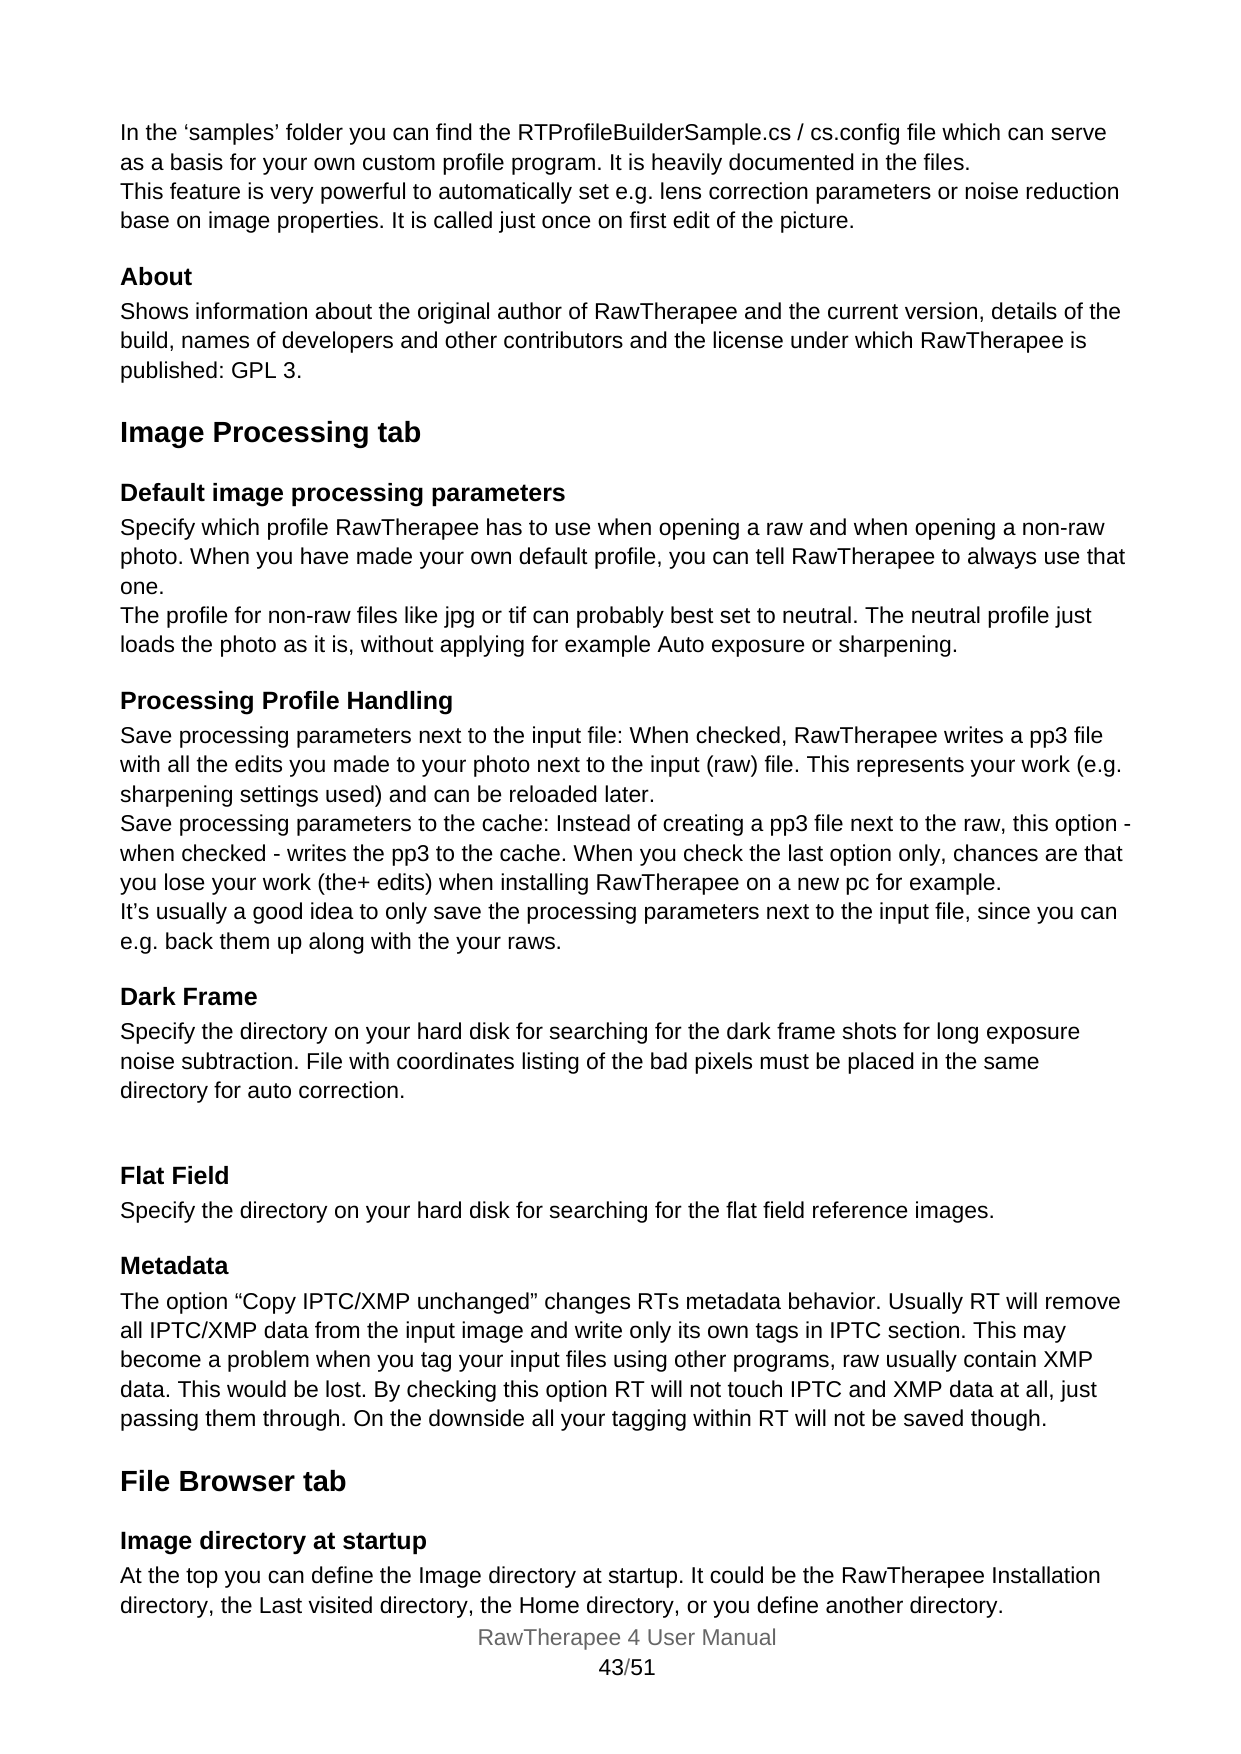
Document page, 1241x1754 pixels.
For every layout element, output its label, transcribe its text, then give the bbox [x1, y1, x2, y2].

text Save processing parameters next to the input file: When checked, RawTherapee writes a pp3 file with all the edits you made to your photo next to the input (raw) file. This represents your work (e.g. sharpening settings used) and can be reloaded later. [120, 723, 1134, 807]
text Specify which profile RawTherapee has to use when opening a raw and when opening a non-raw photo. When you have made your own default profile, you can tell RawTherapee to always use that one. [120, 515, 1134, 599]
text At the top you can define the Image directory at startup. It could be the RawTherapee Installation directory, the Last visited directory, the Home directory, or you define another directory. [120, 1563, 1134, 1618]
subtitle Dark Frame [120, 983, 1134, 1011]
subtitle Default image processing parameters [120, 478, 1134, 506]
subtitle Metadata [120, 1252, 1134, 1280]
subtitle About [120, 262, 1134, 290]
subtitle Image Processing tab [120, 416, 1134, 449]
subtitle Processing Profile Handling [120, 687, 1134, 714]
text Save processing parameters to the cache: Instead of creating a pp3 file next to the raw, this option - when checked - writes the pp3 to the cache. When you check the last option only, chances are that you lose your work (the+ edits) when installing RawTherapee on a new pc for example. [120, 811, 1134, 895]
text This feature is very powerful to automatically set e.g. lens correction parameters or noise reduction base on image properties. It is called just once on first edit of the picture. [120, 179, 1134, 234]
text The profile for non-raw files like jpg or tif can probably best set to neutral. The neutral profile just loads the photo as it is, without applying for example Auto exposure or sharpening. [120, 603, 1134, 658]
text It’s usually a good idea to only save the processing parameters next to the input file, since you can e.g. back them up along with the your raws. [120, 899, 1134, 954]
subtitle Flat Field [120, 1162, 1134, 1189]
text Specify the directory on your hard disk for searching for the flat field reference images. [120, 1198, 1134, 1223]
text In the ‘samples’ folder you can find the RTProfileBuilderSample.cs / cs.config file which can serve as a basis for your own custom profile program. It is heavily documented in the files. [120, 120, 1134, 175]
text Specify the directory on your hard disk for searching for the dark frame shots for long exposure noise subtraction. File with coordinates listing of the bad pixels must be placed in the same directory for auto correction. [120, 1019, 1134, 1103]
subtitle Image directory at startup [120, 1527, 1134, 1555]
subtitle File Browser tab [120, 1464, 1134, 1497]
text The option “Copy IPTC/XMP unchanged” changes RTs metadata behavior. Usually RT will remove all IPTC/XMP data from the input image and write only its own tags in IPTC section. This may become a problem when you tag your input files using other programs, raw usually contain XMP data. This would be lost. By checking this option RT will not touch IPTC and XMP data at all, just passing them through. On the downside all your tagging within RT will not be saved though. [120, 1288, 1134, 1432]
text Shows information about the original author of RawTherapee and the current version, details of the build, names of developers and other contributors and the license under which RawTherapee is published: GPL 3. [120, 299, 1134, 383]
